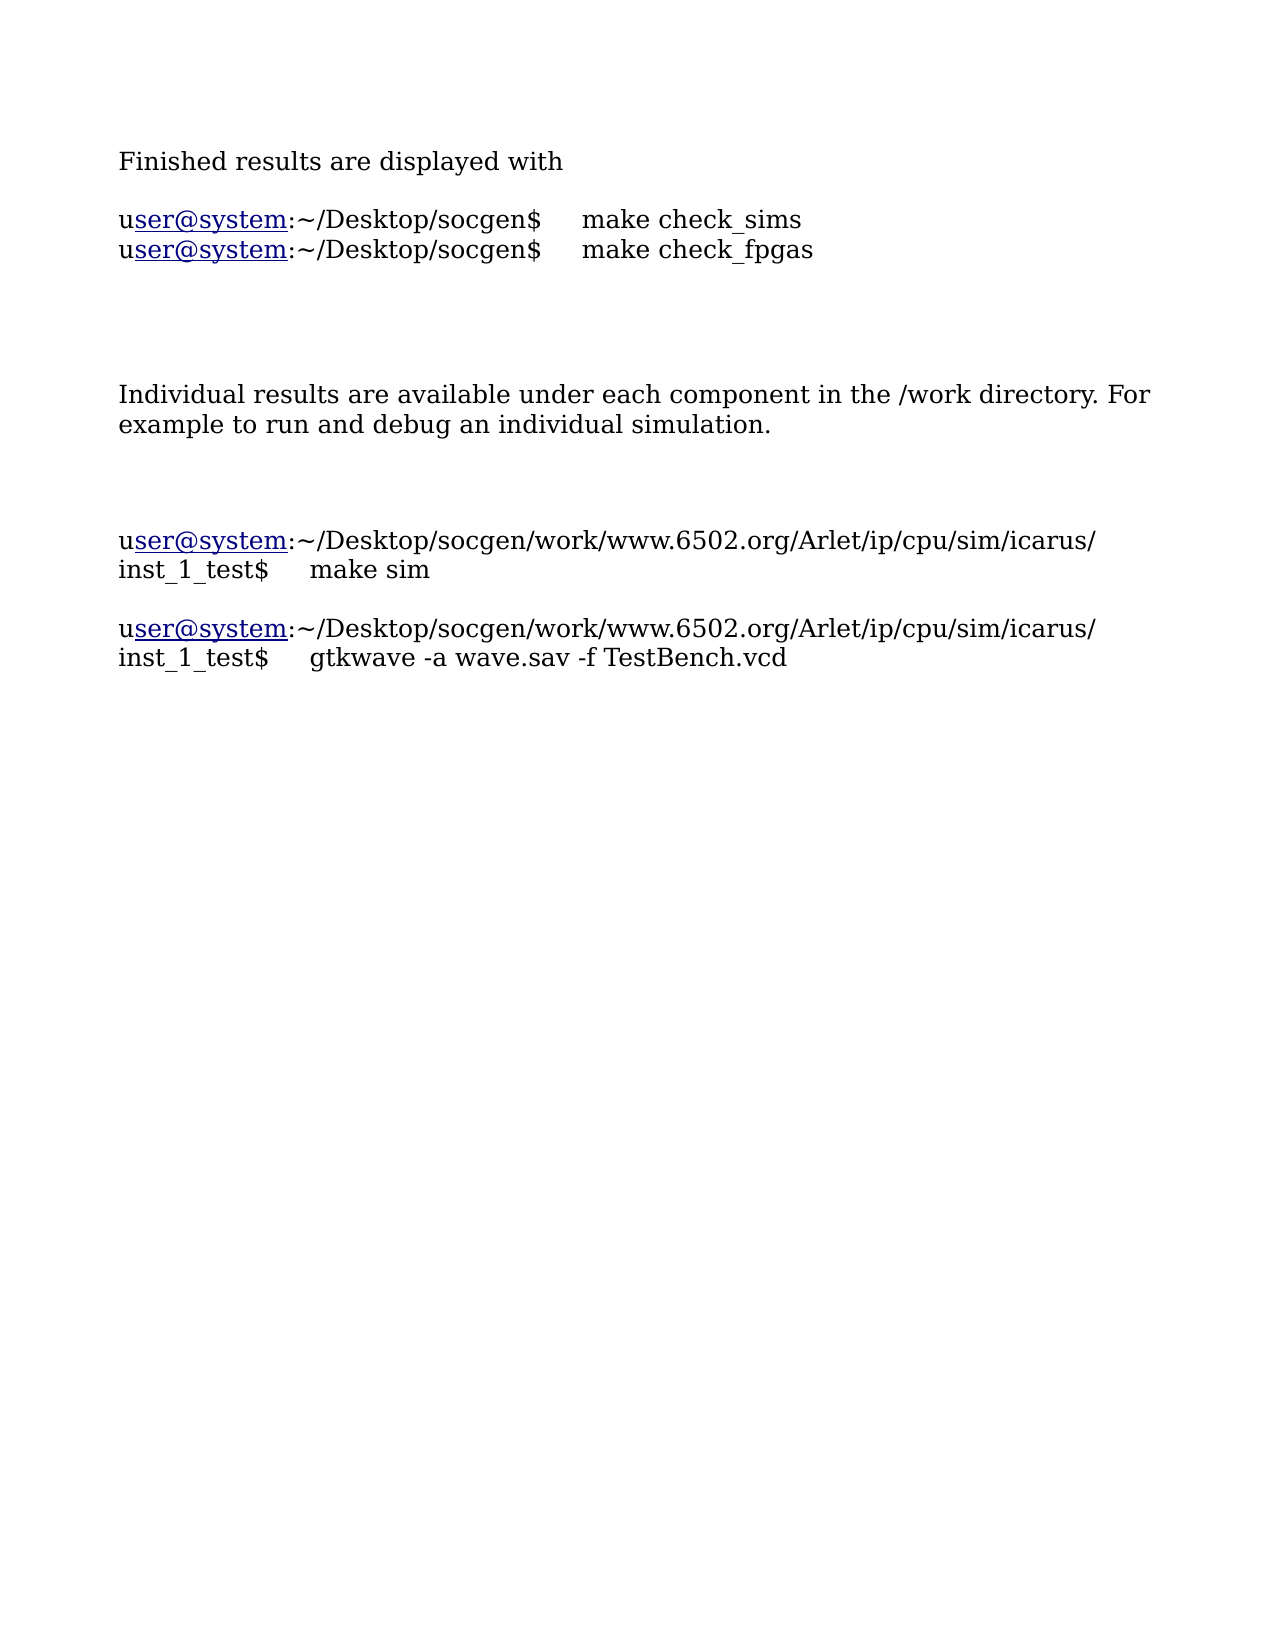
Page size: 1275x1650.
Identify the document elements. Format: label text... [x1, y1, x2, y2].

text Individual results are available under each component in the /work directory. For example to run and debug an individual simulation. [118, 381, 1157, 439]
text user@system:~/Desktop/socgen$ make check_fpgas [118, 235, 1157, 264]
text user@system:~/Desktop/socgen/work/www.6502.org/Arlet/ip/cpu/sim/icarus/inst_1_test$ make sim [118, 526, 1157, 585]
text user@system:~/Desktop/socgen/work/www.6502.org/Arlet/ip/cpu/sim/icarus/inst_1_test$ gtkwave -a wave.sav -f TestBench.vcd [118, 614, 1157, 672]
text user@system:~/Desktop/socgen$ make check_sims [118, 206, 1157, 235]
text Finished results are displayed with [118, 147, 1157, 176]
